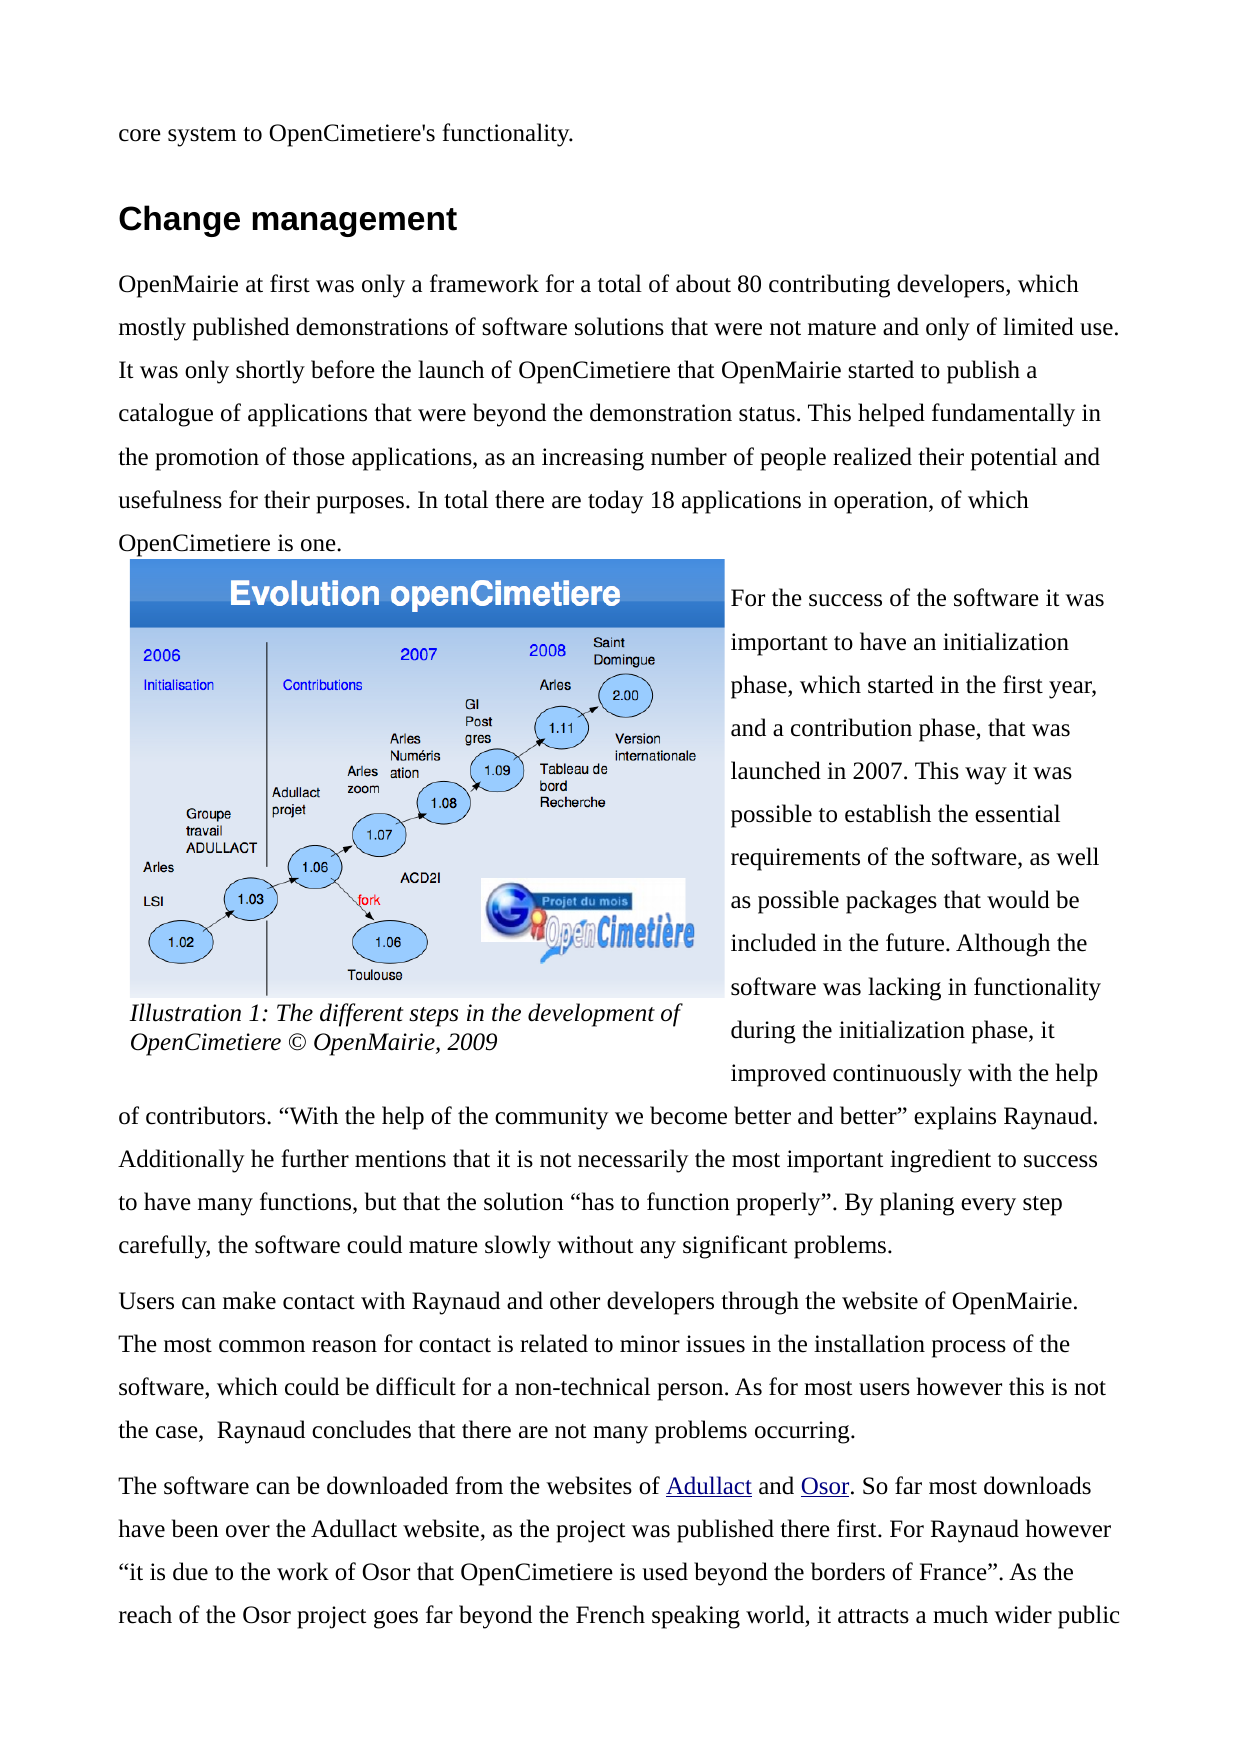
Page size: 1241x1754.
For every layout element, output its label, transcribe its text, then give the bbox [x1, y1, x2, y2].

text Illustration 1: The different steps in the development of OpenCimetiere © OpenMairie, 2009 [129, 998, 724, 1055]
text The software can be downloaded from the websites of Adullact and Osor. So far most downloads have been over the Adullact website, as the project was published there first. For Raynaud however “it is due to the work of Osor that OpenCimetiere is used beyond the borders of France”. As the reach of the Osor project goes far beyond the French speaking world, it attracts a much wider public [118, 1471, 1122, 1629]
subtitle Change management [118, 199, 1122, 237]
picture [129, 559, 725, 998]
text core system to OpenCimetiere's functionality. [118, 118, 1122, 147]
text For the success of the software it was important to have an initialization phase, which started in the first year, and a contribution phase, that was launched in 2007. This way it was possible to establish the essential requirements of the software, as well as possible packages that would be included in the future. Although the software was lacking in functionality during the initialization phase, it improved continuously with the help of contributors. “With the help of the community we become better and better” explains Raynaud. Additionally he further mentions that it is not necessarily the most important ingredient to success to have many functions, but that the solution “has to function properly”. By planing every step carefully, the software could mature slowly without any significant problems. [118, 583, 1122, 1259]
text Users can make contact with Raynaud and other developers through the website of OpenMairie. The most common reason for contact is related to minor issues in the installation process of the software, which could be difficult for a non-technical person. As for most users however this is not the case, Raynaud concludes that there are not many problems occurring. [118, 1286, 1122, 1444]
text OpenMairie at first was only a framework for a total of about 80 contributing developers, which mostly published demonstrations of software solutions that were not mature and only of limited use. It was only shortly before the launch of OpenCimetiere that OpenMairie started to publish a catalogue of applications that were beyond the demonstration status. This helped fundamentally in the promotion of those applications, as an increasing number of people realized their potential and usefulness for their purposes. In total there are today 18 applications in operation, of which OpenCimetiere is one. [118, 269, 1122, 557]
